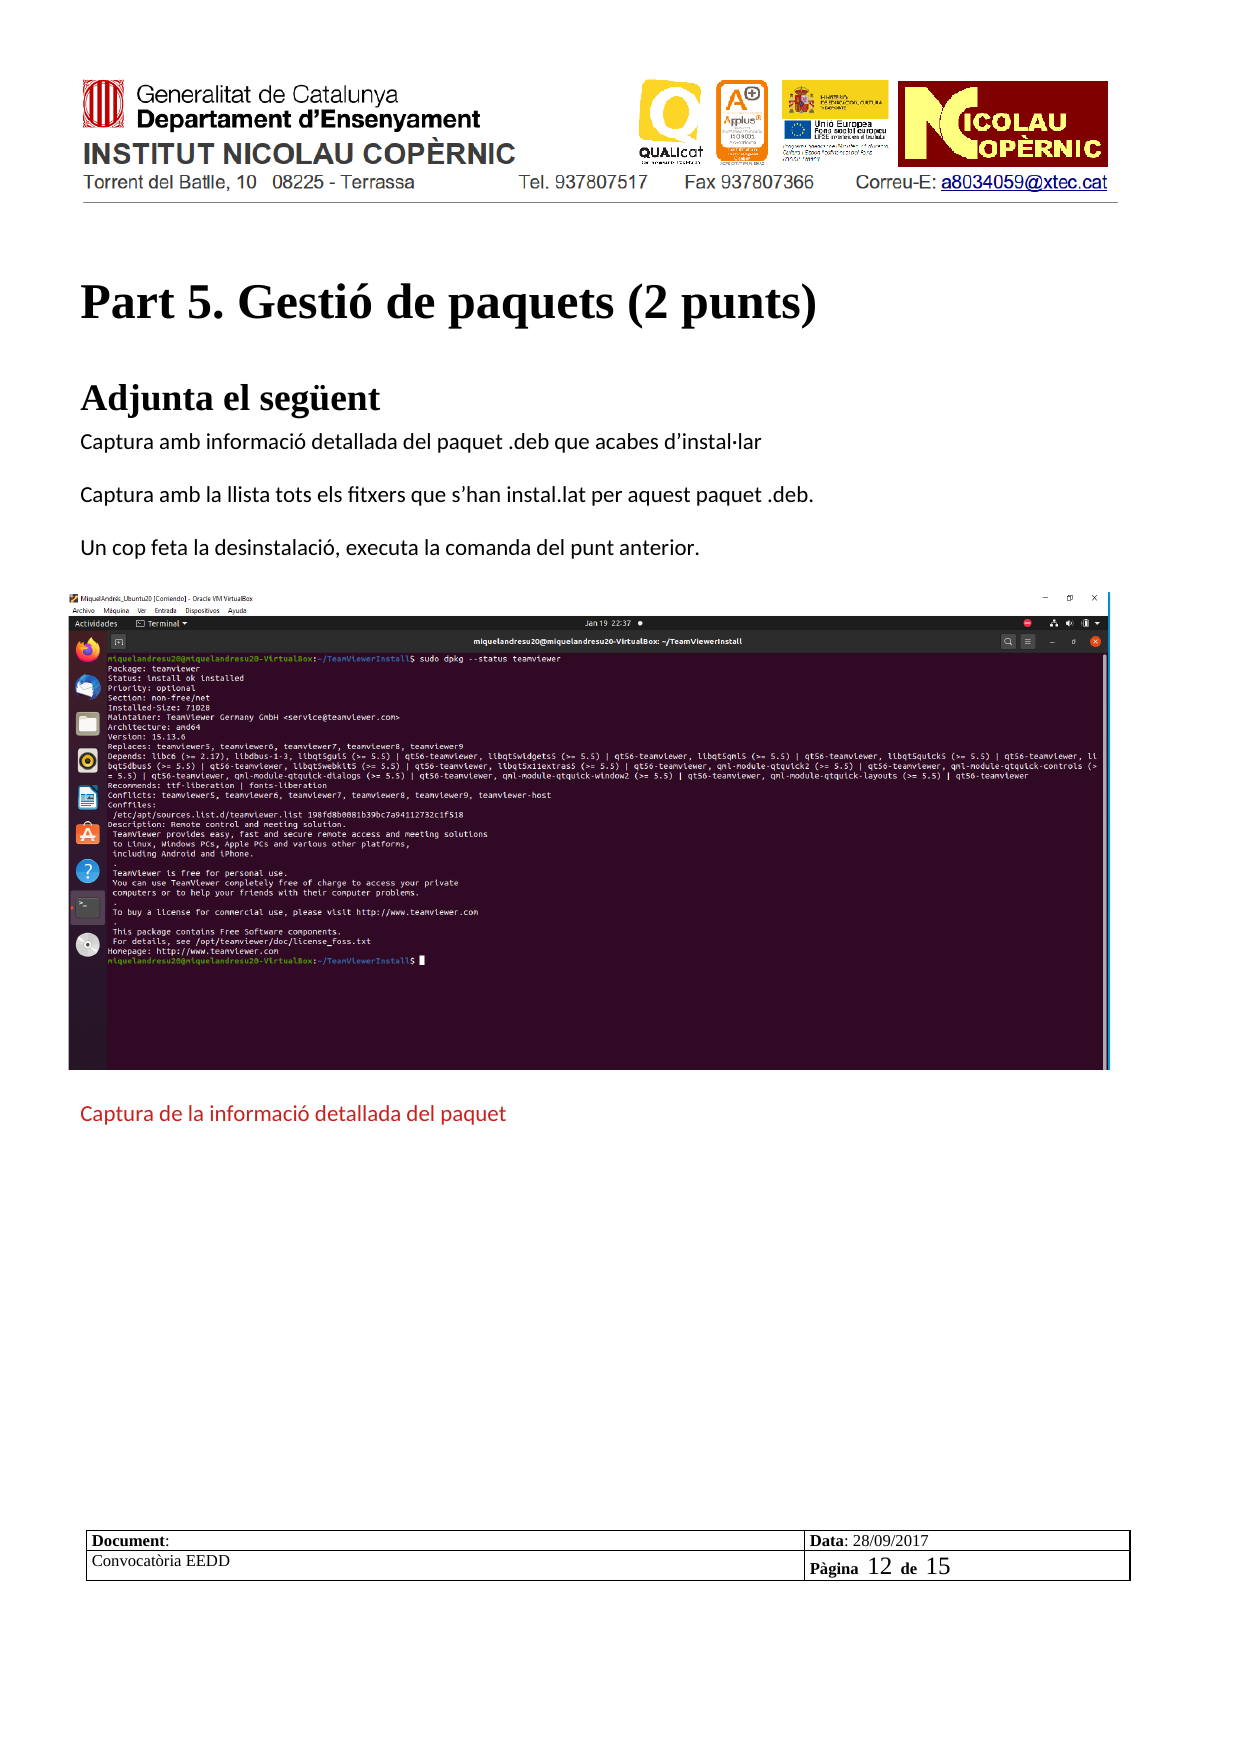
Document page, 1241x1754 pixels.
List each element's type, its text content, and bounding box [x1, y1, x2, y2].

picture [68, 592, 1107, 1070]
subtitle Part 5. Gestió de paquets (2 punts) [80, 272, 1122, 330]
subtitle Adjunta el següent [80, 376, 1122, 419]
picture [80, 73, 1122, 223]
text Captura amb la llista tots els fitxers que s’han instal.lat per aquest paquet .deb. [80, 480, 1122, 508]
text Captura amb informació detallada del paquet .deb que acabes d’instal·lar [80, 427, 1122, 455]
text Captura de la informació detallada del paquet [80, 586, 1122, 1127]
text Un cop feta la desinstalació, executa la comanda del punt anterior. [80, 533, 1122, 561]
